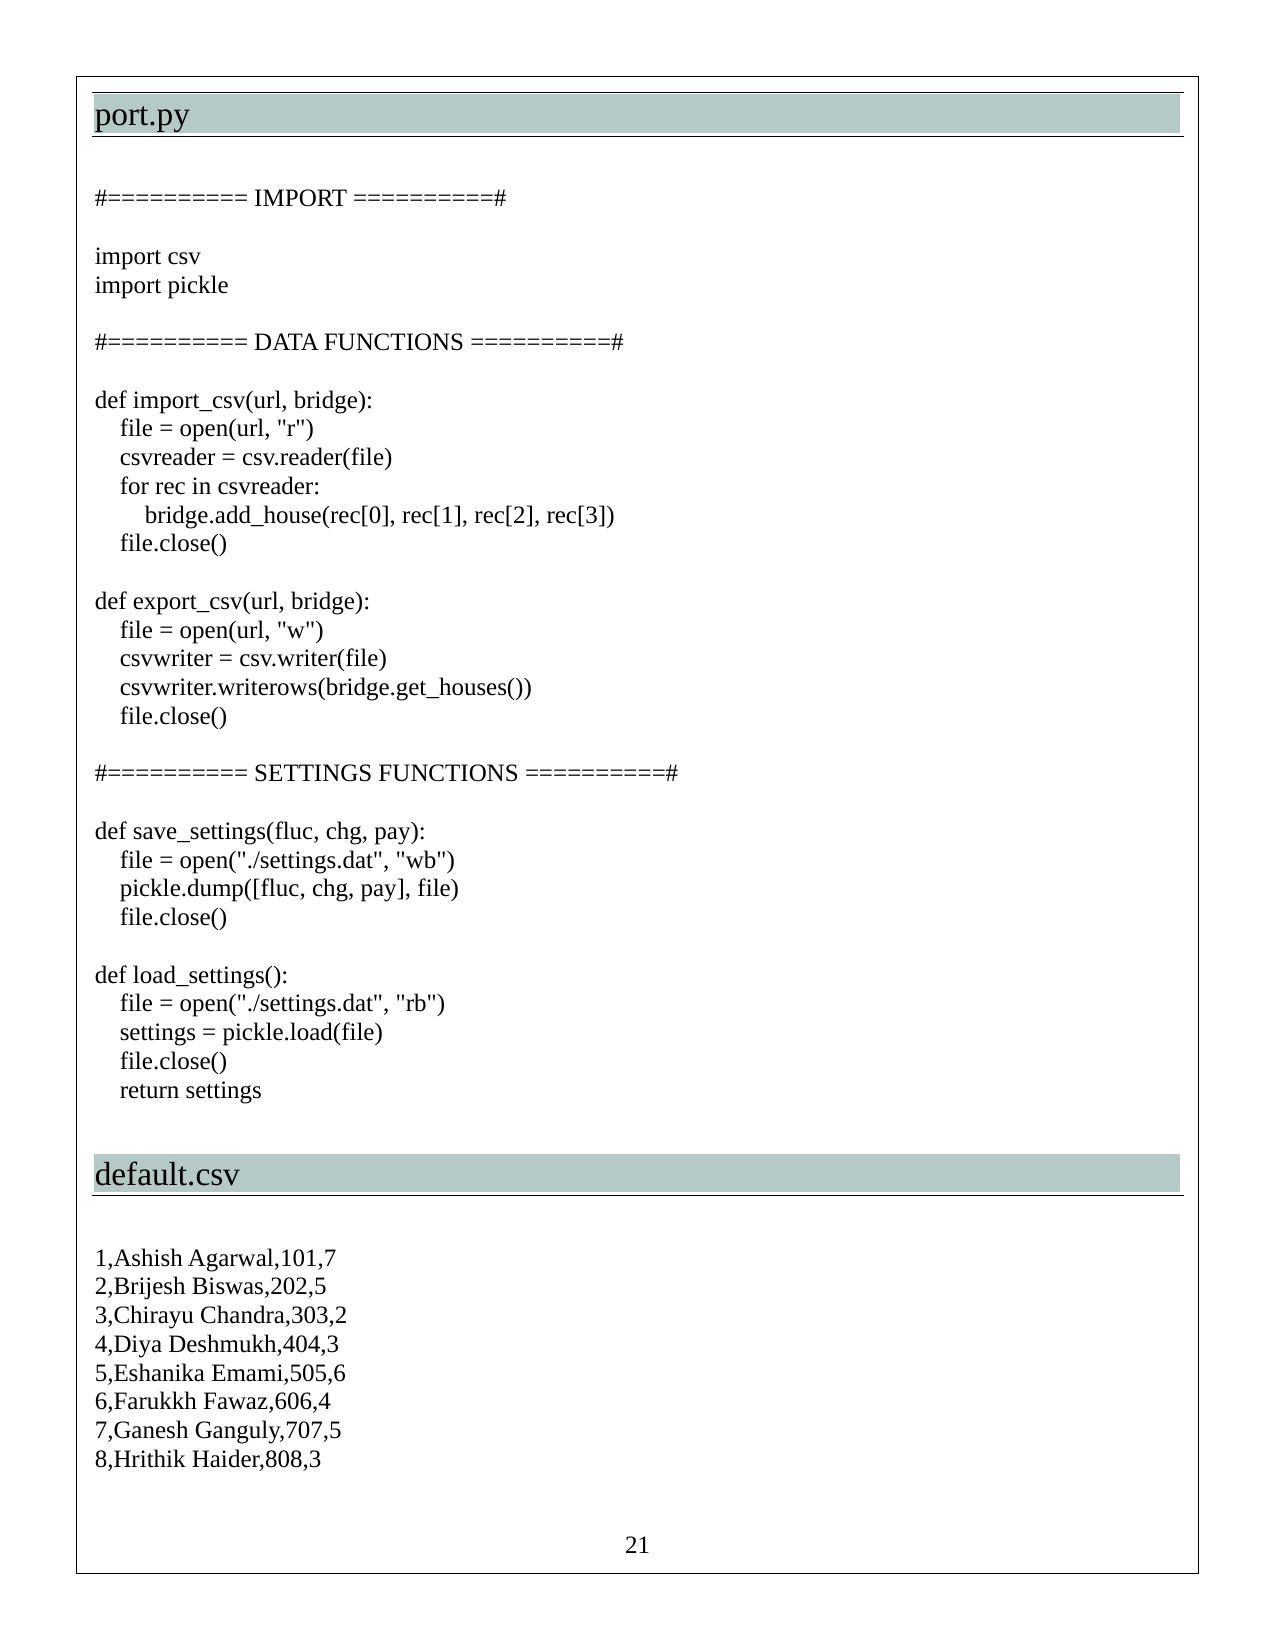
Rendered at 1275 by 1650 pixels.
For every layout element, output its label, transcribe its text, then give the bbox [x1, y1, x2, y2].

table_cell [92, 1196, 1183, 1240]
table_cell default.csv [92, 1151, 1183, 1195]
table_cell 1,Ashish Agarwal,101,7 2,Brijesh Biswas,202,5 3,Chirayu Chandra,303,2 4,Diya Deshmukh,404,3 5,Eshanika Emami,505,6 6,Farukkh Fawaz,606,4 7,Ganesh Ganguly,707,5 8,Hrithik Haider,808,3 [92, 1240, 1183, 1476]
table_cell #========== IMPORT ==========# import csv import pickle #========== DATA FUNCTIONS ==========# def import_csv(url, bridge): file = open(url, "r") csvreader = csv.reader(file) for rec in csvreader: bridge.add_house(rec[0], rec[1], rec[2], rec[3]) file.close() def export_csv(url, bridge): file = open(url, "w") csvwriter = csv.writer(file) csvwriter.writerows(bridge.get_houses()) file.close() #========== SETTINGS FUNCTIONS ==========# def save_settings(fluc, chg, pay): file = open("./settings.dat", "wb") pickle.dump([fluc, chg, pay], file) file.close() def load_settings(): file = open("./settings.dat", "rb") settings = pickle.load(file) file.close() return settings [92, 180, 1183, 1106]
table_cell [92, 137, 1183, 180]
table_cell port.py [92, 93, 1183, 136]
table_cell [92, 1106, 1183, 1151]
